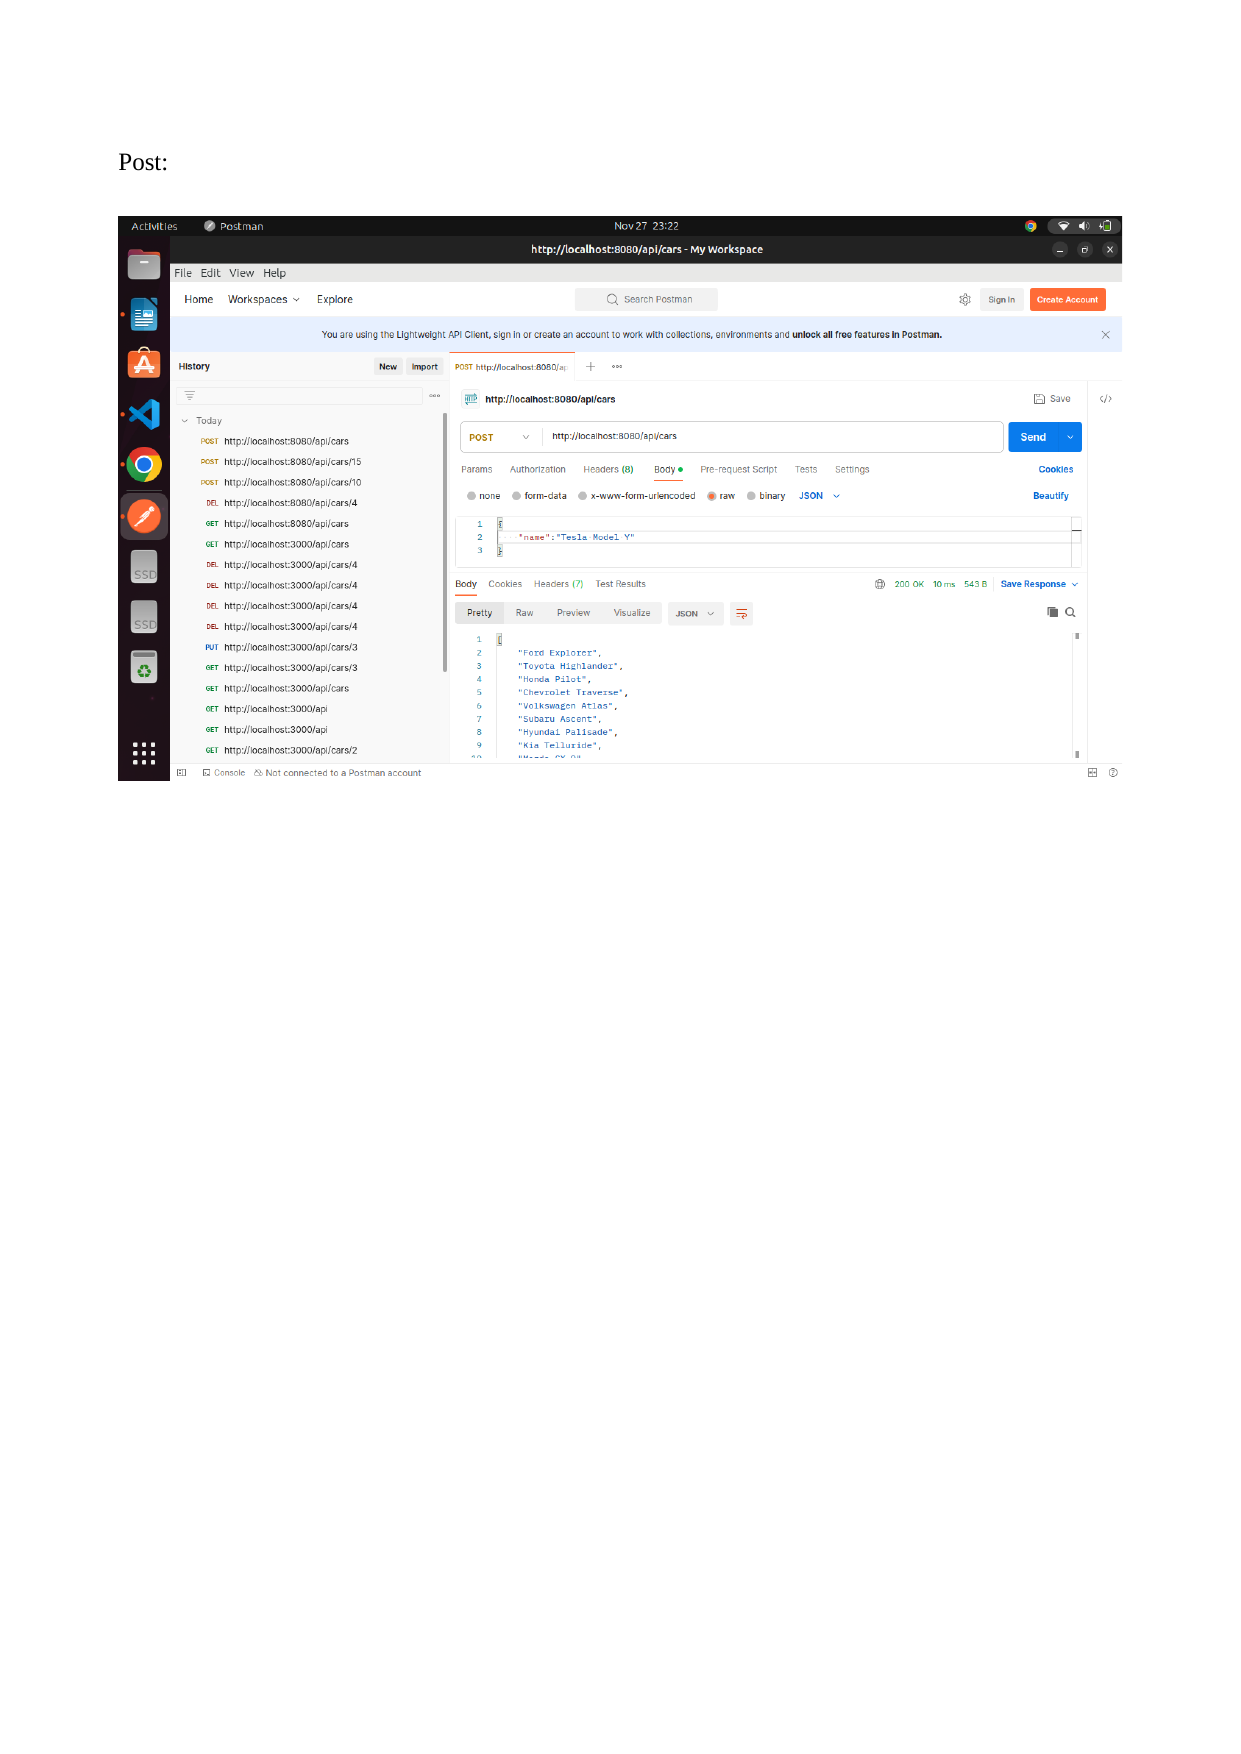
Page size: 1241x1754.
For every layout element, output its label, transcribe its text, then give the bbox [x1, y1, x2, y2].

picture [118, 216, 1123, 781]
text Post: [118, 118, 1122, 176]
